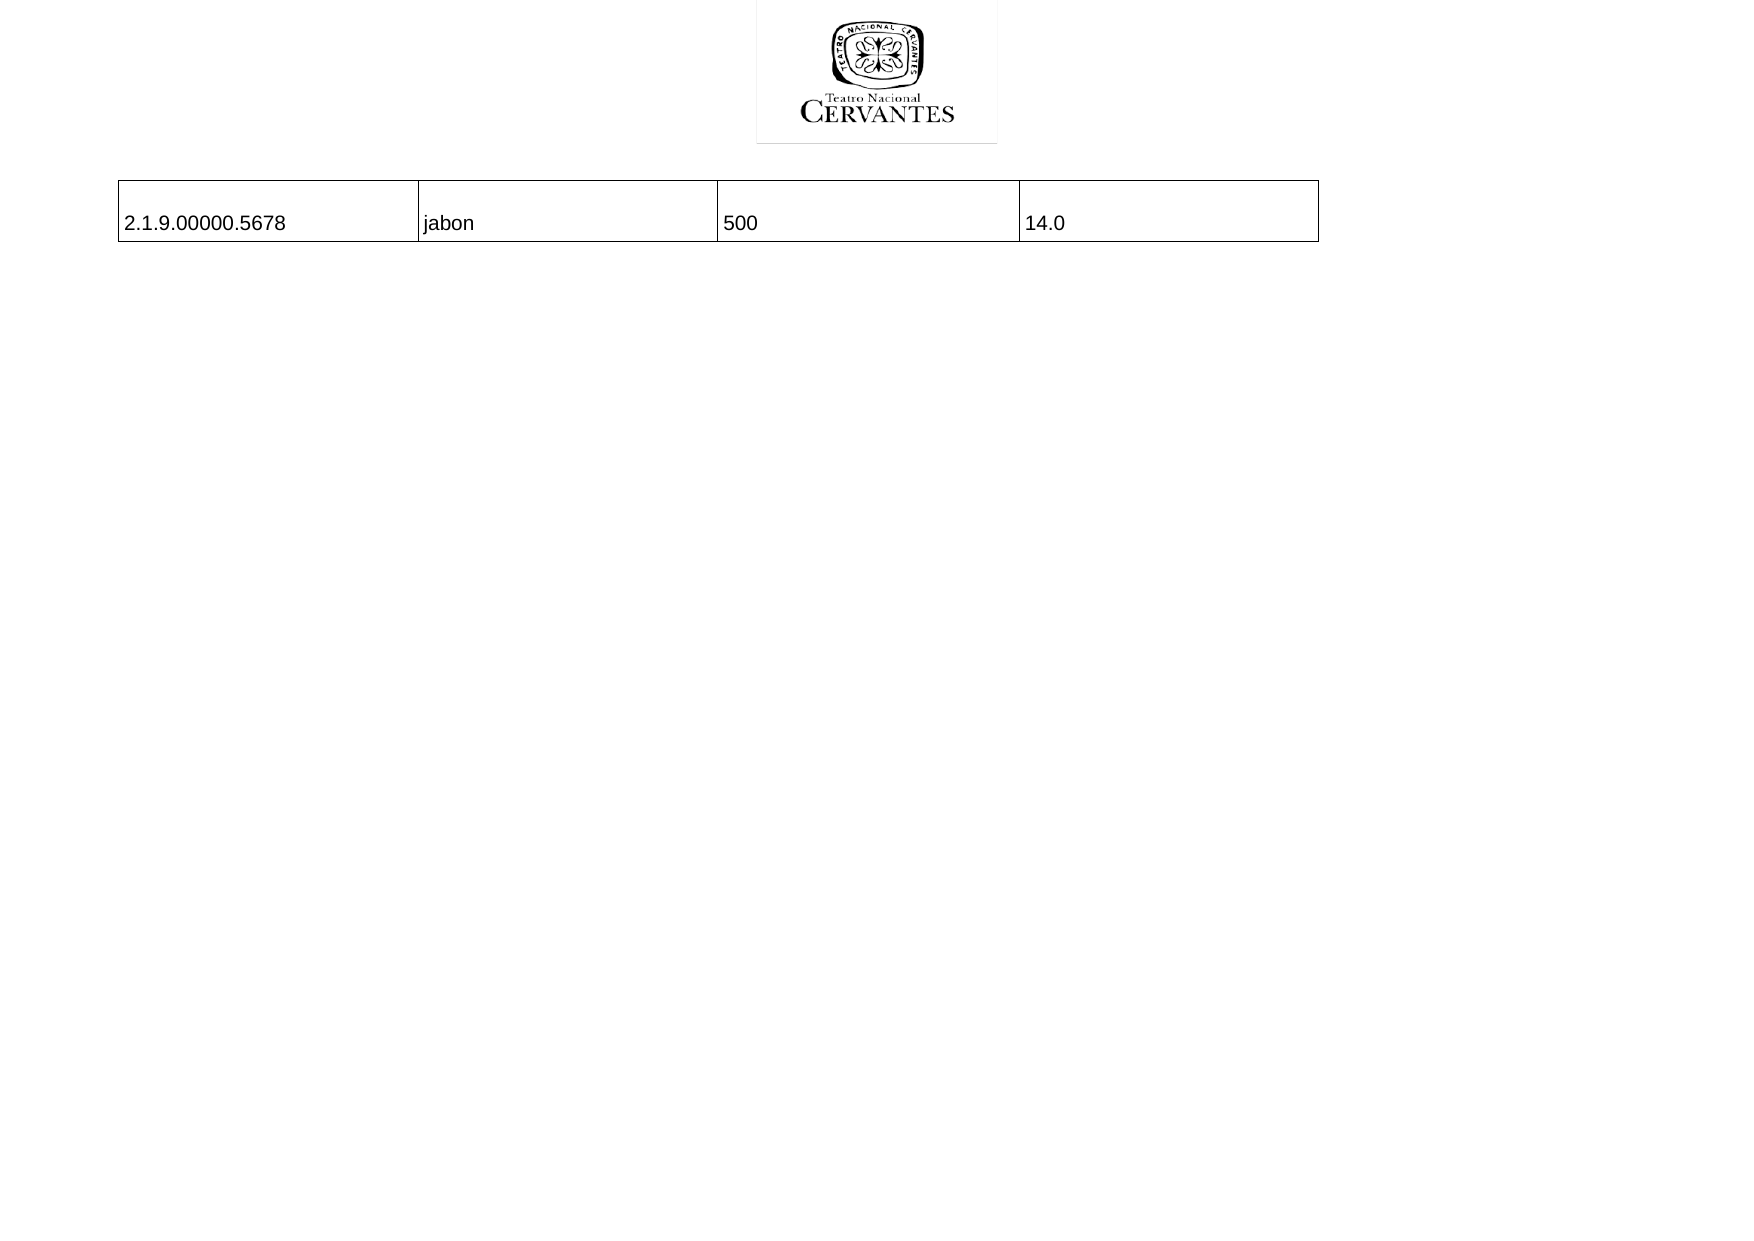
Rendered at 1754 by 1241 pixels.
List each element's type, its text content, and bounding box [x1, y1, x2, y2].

table_cell 2.1.9.00000.5678 [119, 181, 418, 241]
table_cell 500 [718, 181, 1019, 241]
picture [756, 0, 998, 144]
table_cell jabon [419, 181, 717, 241]
table_cell 14.0 [1020, 181, 1318, 241]
